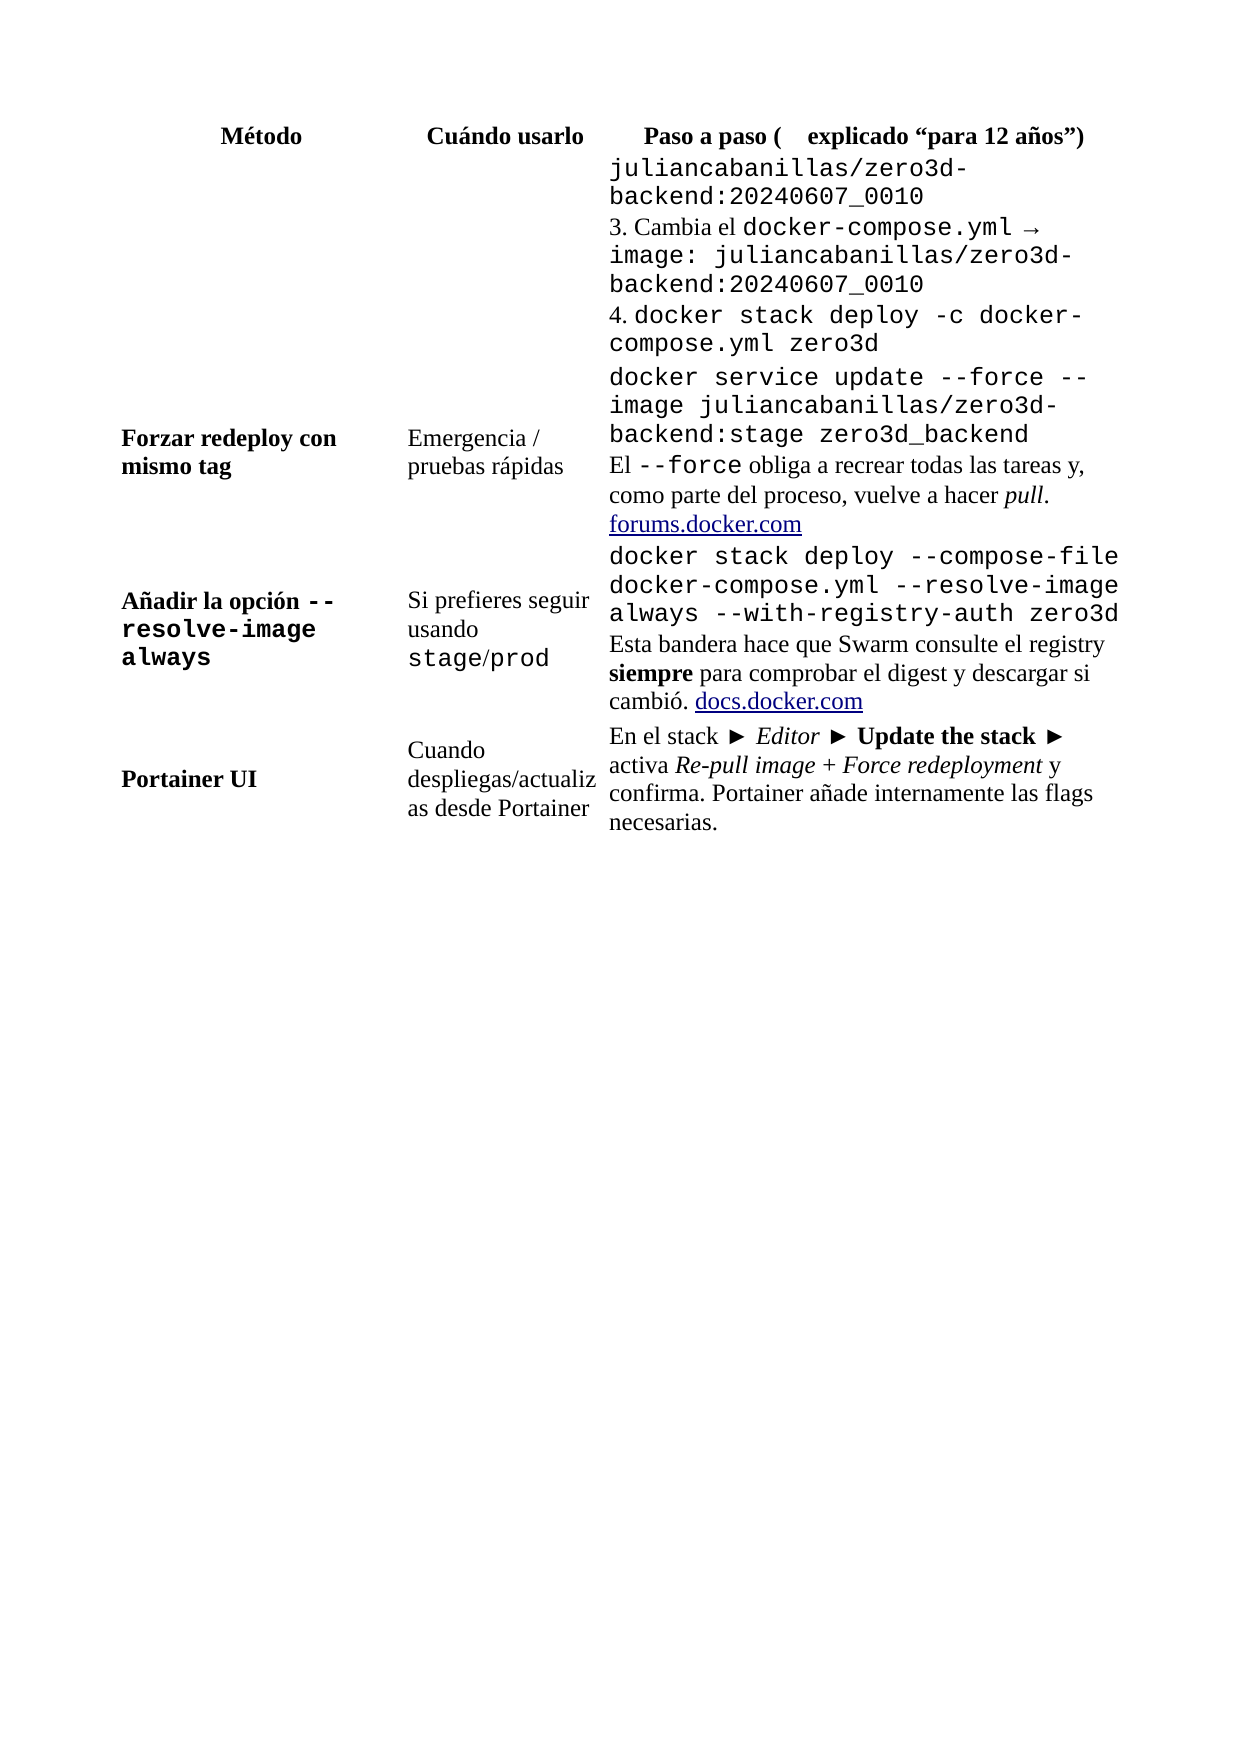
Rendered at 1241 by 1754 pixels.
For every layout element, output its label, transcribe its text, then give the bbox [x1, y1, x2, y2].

table_cell Si prefieres seguir usando stage/prod [405, 541, 606, 718]
table_cell juliancabanillas/zero3d-backend:20240607_0010 3. Cambia el docker-compose.yml → image: juliancabanillas/zero3d-backend:20240607_0010 4. docker stack deploy -c docker-compose.yml zero3d [606, 153, 1122, 362]
table_cell Cuando despliegas/actualizas desde Portainer [405, 718, 606, 839]
table_cell docker stack deploy --compose-file docker-compose.yml --resolve-image always --with-registry-auth zero3d Esta bandera hace que Swarm consulte el registry siempre para comprobar el digest y descargar si cambió. docs.docker.com [606, 541, 1122, 718]
table_cell Portainer UI [118, 718, 404, 839]
table_cell [118, 153, 404, 362]
table_cell Añadir la opción --resolve-image always [118, 541, 404, 718]
table_cell Forzar redeploy con mismo tag [118, 362, 404, 541]
table_cell Emergencia / pruebas rápidas [405, 362, 606, 541]
table_header Método [118, 118, 404, 153]
table_header Paso a paso (👦 explicado “para 12 años”) [606, 118, 1122, 153]
table_header Cuándo usarlo [405, 118, 606, 153]
table_cell [405, 153, 606, 362]
table_cell En el stack ► Editor ► Update the stack ► activa Re-pull image + Force redeployment y confirma. Portainer añade internamente las flags necesarias. [606, 718, 1122, 839]
table_cell docker service update --force --image juliancabanillas/zero3d-backend:stage zero3d_backend El --force obliga a recrear todas las tareas y, como parte del proceso, vuelve a hacer pull. forums.docker.com [606, 362, 1122, 541]
